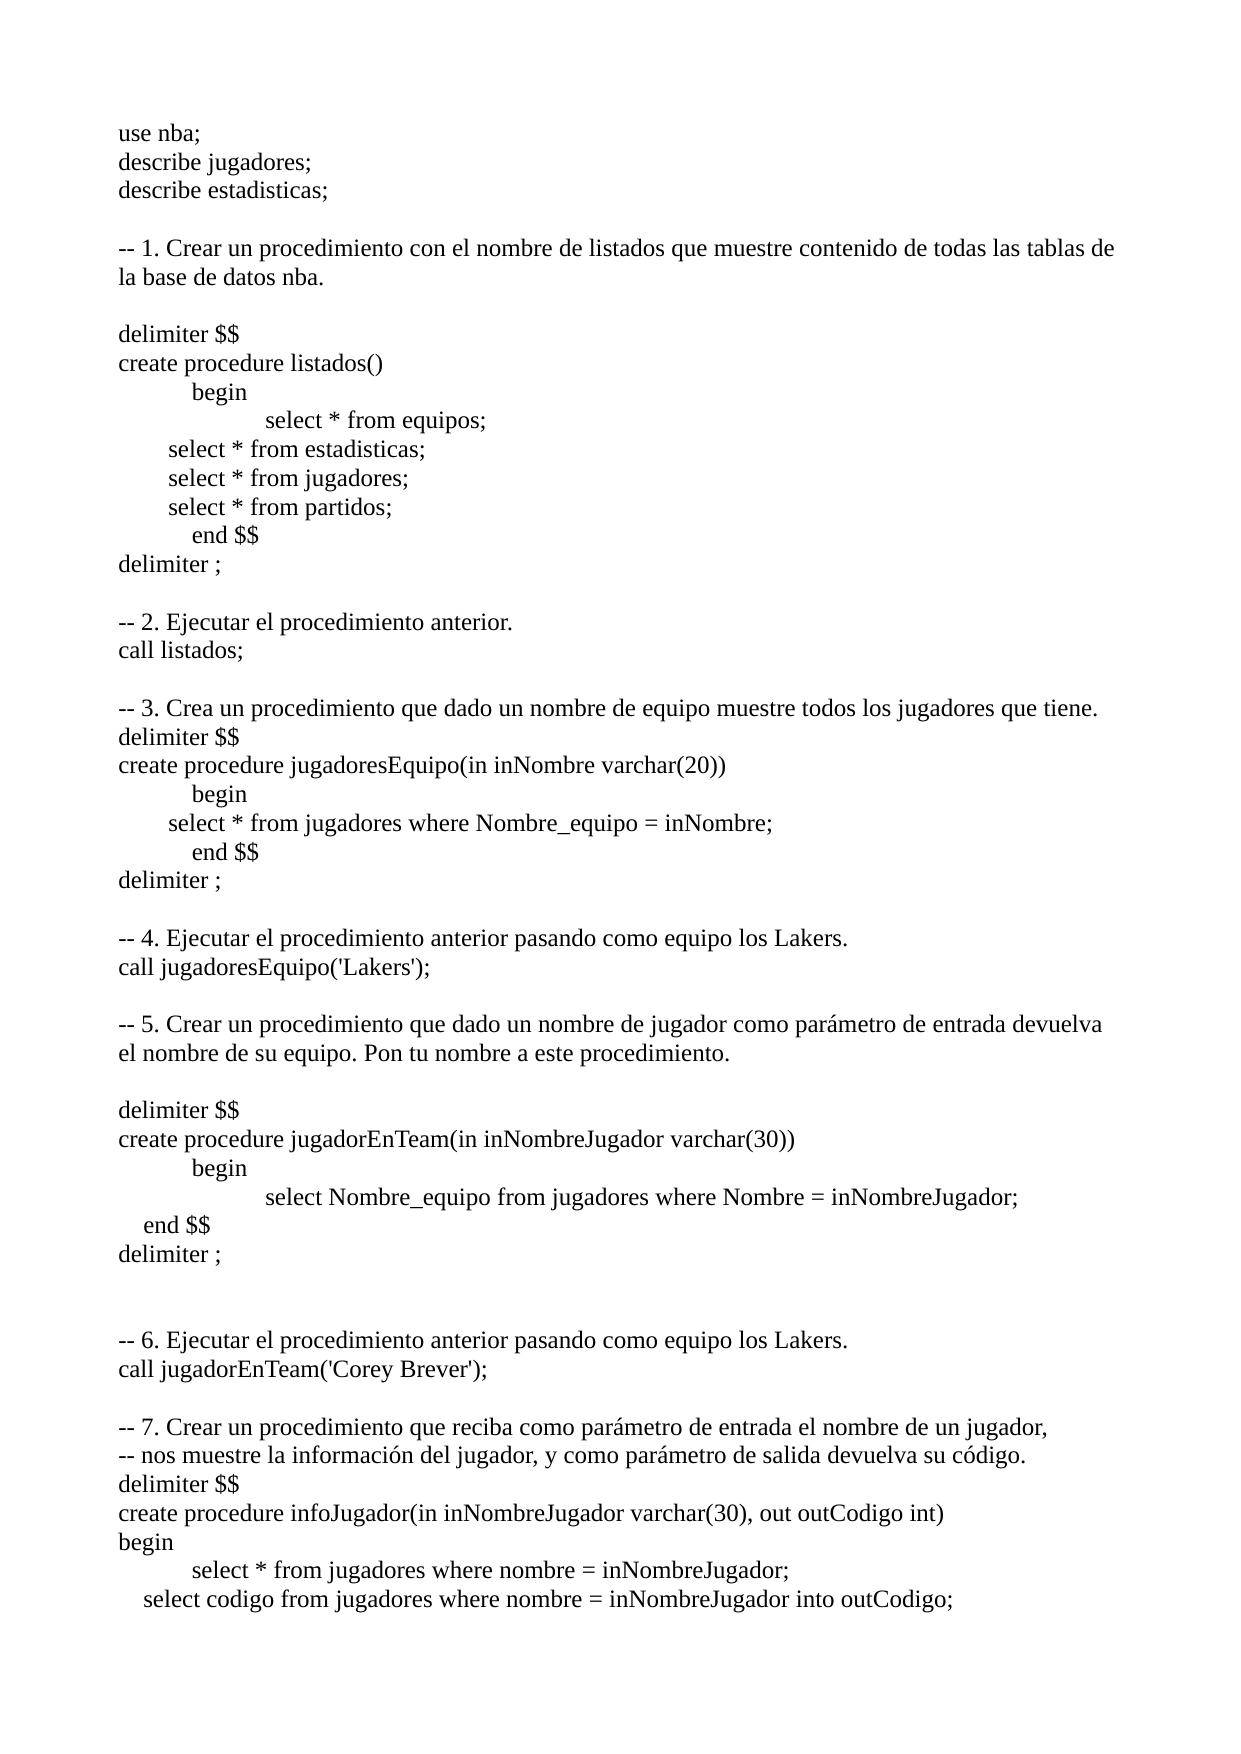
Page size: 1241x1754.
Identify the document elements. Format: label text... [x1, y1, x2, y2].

text delimiter $$ [118, 319, 1122, 348]
text -- 2. Ejecutar el procedimiento anterior. [118, 607, 1122, 636]
text -- 3. Crea un procedimiento que dado un nombre de equipo muestre todos los jugadores que tiene. [118, 693, 1122, 722]
text use nba; [118, 118, 1122, 147]
text delimiter ; [118, 549, 1122, 578]
text select * from partidos; [118, 492, 1122, 521]
text -- 7. Crear un procedimiento que reciba como parámetro de entrada el nombre de un jugador, [118, 1412, 1122, 1441]
text begin [118, 1527, 1122, 1556]
text select * from equipos; [118, 406, 1122, 434]
text begin [118, 779, 1122, 808]
text call jugadorEnTeam('Corey Brever'); [118, 1354, 1122, 1383]
text create procedure jugadoresEquipo(in inNombre varchar(20)) [118, 751, 1122, 779]
text select Nombre_equipo from jugadores where Nombre = inNombreJugador; [118, 1182, 1122, 1211]
text delimiter $$ [118, 1469, 1122, 1498]
text describe jugadores; [118, 147, 1122, 176]
text -- 5. Crear un procedimiento que dado un nombre de jugador como parámetro de entrada devuelva el nombre de su equipo. Pon tu nombre a este procedimiento. [118, 1009, 1122, 1067]
text create procedure jugadorEnTeam(in inNombreJugador varchar(30)) [118, 1124, 1122, 1153]
text end $$ [118, 1211, 1122, 1239]
text select * from jugadores where nombre = inNombreJugador; [118, 1556, 1122, 1584]
text delimiter ; [118, 866, 1122, 894]
text -- 4. Ejecutar el procedimiento anterior pasando como equipo los Lakers. [118, 923, 1122, 952]
text select * from estadisticas; [118, 434, 1122, 463]
text select * from jugadores; [118, 463, 1122, 492]
text begin [118, 377, 1122, 406]
text call jugadoresEquipo('Lakers'); [118, 952, 1122, 981]
text select codigo from jugadores where nombre = inNombreJugador into outCodigo; [118, 1584, 1122, 1613]
text end $$ [118, 837, 1122, 866]
text describe estadisticas; [118, 176, 1122, 204]
text delimiter $$ [118, 1096, 1122, 1124]
text create procedure infoJugador(in inNombreJugador varchar(30), out outCodigo int) [118, 1498, 1122, 1527]
text begin [118, 1153, 1122, 1182]
text delimiter $$ [118, 722, 1122, 751]
text end $$ [118, 521, 1122, 549]
text create procedure listados() [118, 348, 1122, 377]
text call listados; [118, 636, 1122, 664]
text delimiter ; [118, 1239, 1122, 1268]
text -- 6. Ejecutar el procedimiento anterior pasando como equipo los Lakers. [118, 1326, 1122, 1354]
text -- nos muestre la información del jugador, y como parámetro de salida devuelva su código. [118, 1441, 1122, 1469]
text -- 1. Crear un procedimiento con el nombre de listados que muestre contenido de todas las tablas de la base de datos nba. [118, 233, 1122, 291]
text select * from jugadores where Nombre_equipo = inNombre; [118, 808, 1122, 837]
